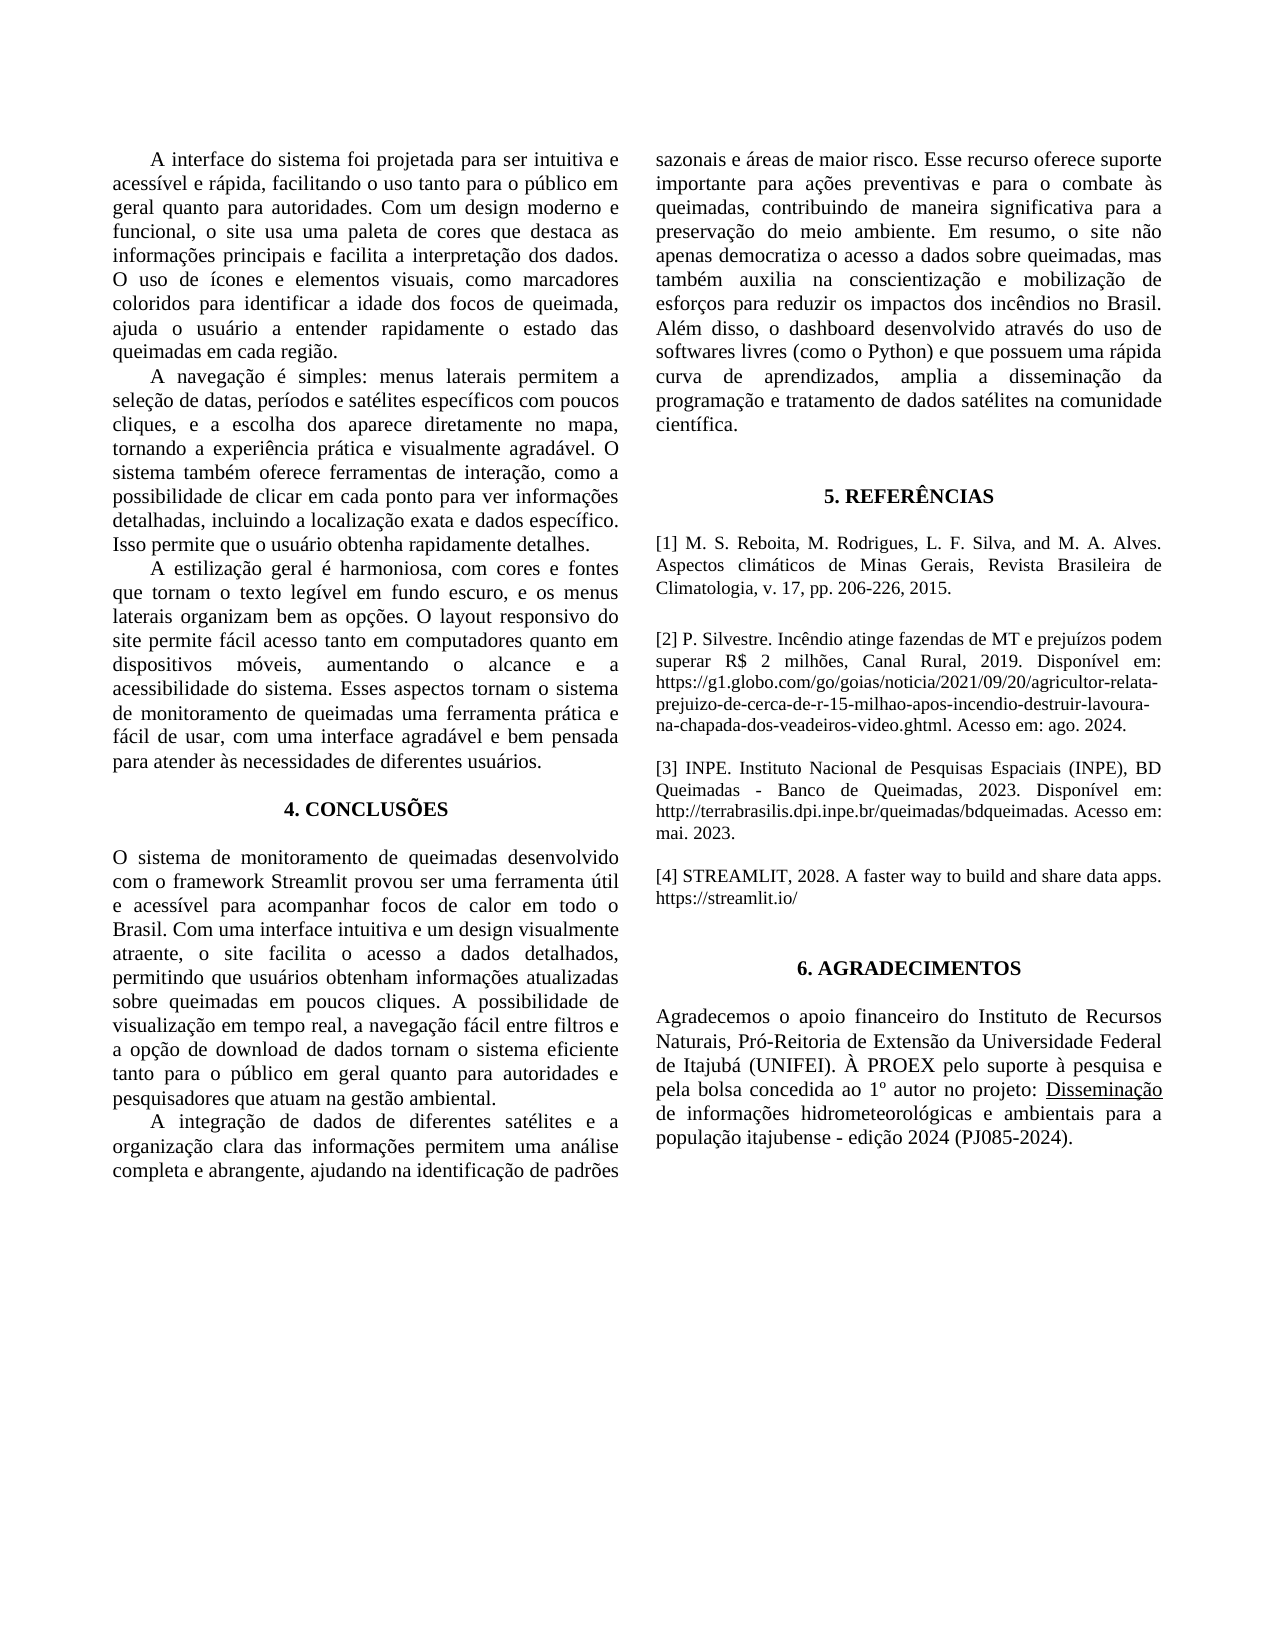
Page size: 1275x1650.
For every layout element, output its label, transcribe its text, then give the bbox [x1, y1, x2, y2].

text O sistema de monitoramento de queimadas desenvolvido com o framework Streamlit provou ser uma ferramenta útil e acessível para acompanhar focos de calor em todo o Brasil. Com uma interface intuitiva e um design visualmente atraente, o site facilita o acesso a dados detalhados, permitindo que usuários obtenham informações atualizadas sobre queimadas em poucos cliques. A possibilidade de visualização em tempo real, a navegação fácil entre filtros e a opção de download de dados tornam o sistema eficiente tanto para o público em geral quanto para autoridades e pesquisadores que atuam na gestão ambiental. [112, 845, 619, 1109]
text Agradecemos o apoio financeiro do Instituto de Recursos Naturais, Pró-Reitoria de Extensão da Universidade Federal de Itajubá (UNIFEI). À PROEX pelo suporte à pesquisa e pela bolsa concedida ao 1º autor no projeto: Disseminação de informações hidrometeorológicas e ambientais para a população itajubense - edição 2024 (PJ085-2024). [656, 1004, 1162, 1149]
text A integração de dados de diferentes satélites e a organização clara das informações permitem uma análise completa e abrangente, ajudando na identificação de padrões [112, 1109, 619, 1182]
text A interface do sistema foi projetada para ser intuitiva e acessível e rápida, facilitando o uso tanto para o público em geral quanto para autoridades. Com um design moderno e funcional, o site usa uma paleta de cores que destaca as informações principais e facilita a interpretação dos dados. O uso de ícones e elementos visuais, como marcadores coloridos para identificar a idade dos focos de queimada, ajuda o usuário a entender rapidamente o estado das queimadas em cada região. [112, 147, 619, 363]
text [4] STREAMLIT, 2028. A faster way to build and share data apps. https://streamlit.io/ [656, 865, 1162, 908]
text 4. Conclusões [112, 797, 619, 821]
text sazonais e áreas de maior risco. Esse recurso oferece suporte importante para ações preventivas e para o combate às queimadas, contribuindo de maneira significativa para a preservação do meio ambiente. Em resumo, o site não apenas democratiza o acesso a dados sobre queimadas, mas também auxilia na conscientização e mobilização de esforços para reduzir os impactos dos incêndios no Brasil. Além disso, o dashboard desenvolvido através do uso de softwares livres (como o Python) e que possuem uma rápida curva de aprendizados, amplia a disseminação da programação e tratamento de dados satélites na comunidade científica. [656, 147, 1162, 436]
text [3] INPE. Instituto Nacional de Pesquisas Espaciais (INPE), BD Queimadas - Banco de Queimadas, 2023. Disponível em: http://terrabrasilis.dpi.inpe.br/queimadas/bdqueimadas. Acesso em: mai. 2023. [656, 757, 1162, 843]
text A estilização geral é harmoniosa, com cores e fontes que tornam o texto legível em fundo escuro, e os menus laterais organizam bem as opções. O layout responsivo do site permite fácil acesso tanto em computadores quanto em dispositivos móveis, aumentando o alcance e a acessibilidade do sistema. Esses aspectos tornam o sistema de monitoramento de queimadas uma ferramenta prática e fácil de usar, com uma interface agradável e bem pensada para atender às necessidades de diferentes usuários. [112, 556, 619, 773]
text 5. Referências [656, 484, 1162, 508]
text A navegação é simples: menus laterais permitem a seleção de datas, períodos e satélites específicos com poucos cliques, e a escolha dos aparece diretamente no mapa, tornando a experiência prática e visualmente agradável. O sistema também oferece ferramentas de interação, como a possibilidade de clicar em cada ponto para ver informações detalhadas, incluindo a localização exata e dados específico. Isso permite que o usuário obtenha rapidamente detalhes. [112, 363, 619, 556]
text [2] P. Silvestre. Incêndio atinge fazendas de MT e prejuízos podem superar R$ 2 milhões, Canal Rural, 2019. Disponível em: https://g1.globo.com/go/goias/noticia/2021/09/20/agricultor-relata-prejuizo-de-cerca-de-r-15-milhao-apos-incendio-destruir-lavoura-na-chapada-dos-veadeiros-video.ghtml. Acesso em: ago. 2024. [656, 628, 1162, 736]
text 6. AGRADECIMENTOs [656, 956, 1162, 980]
text [1] M. S. Reboita, M. Rodrigues, L. F. Silva, and M. A. Alves. Aspectos climáticos de Minas Gerais, Revista Brasileira de Climatologia, v. 17, pp. 206-226, 2015. [656, 532, 1162, 599]
